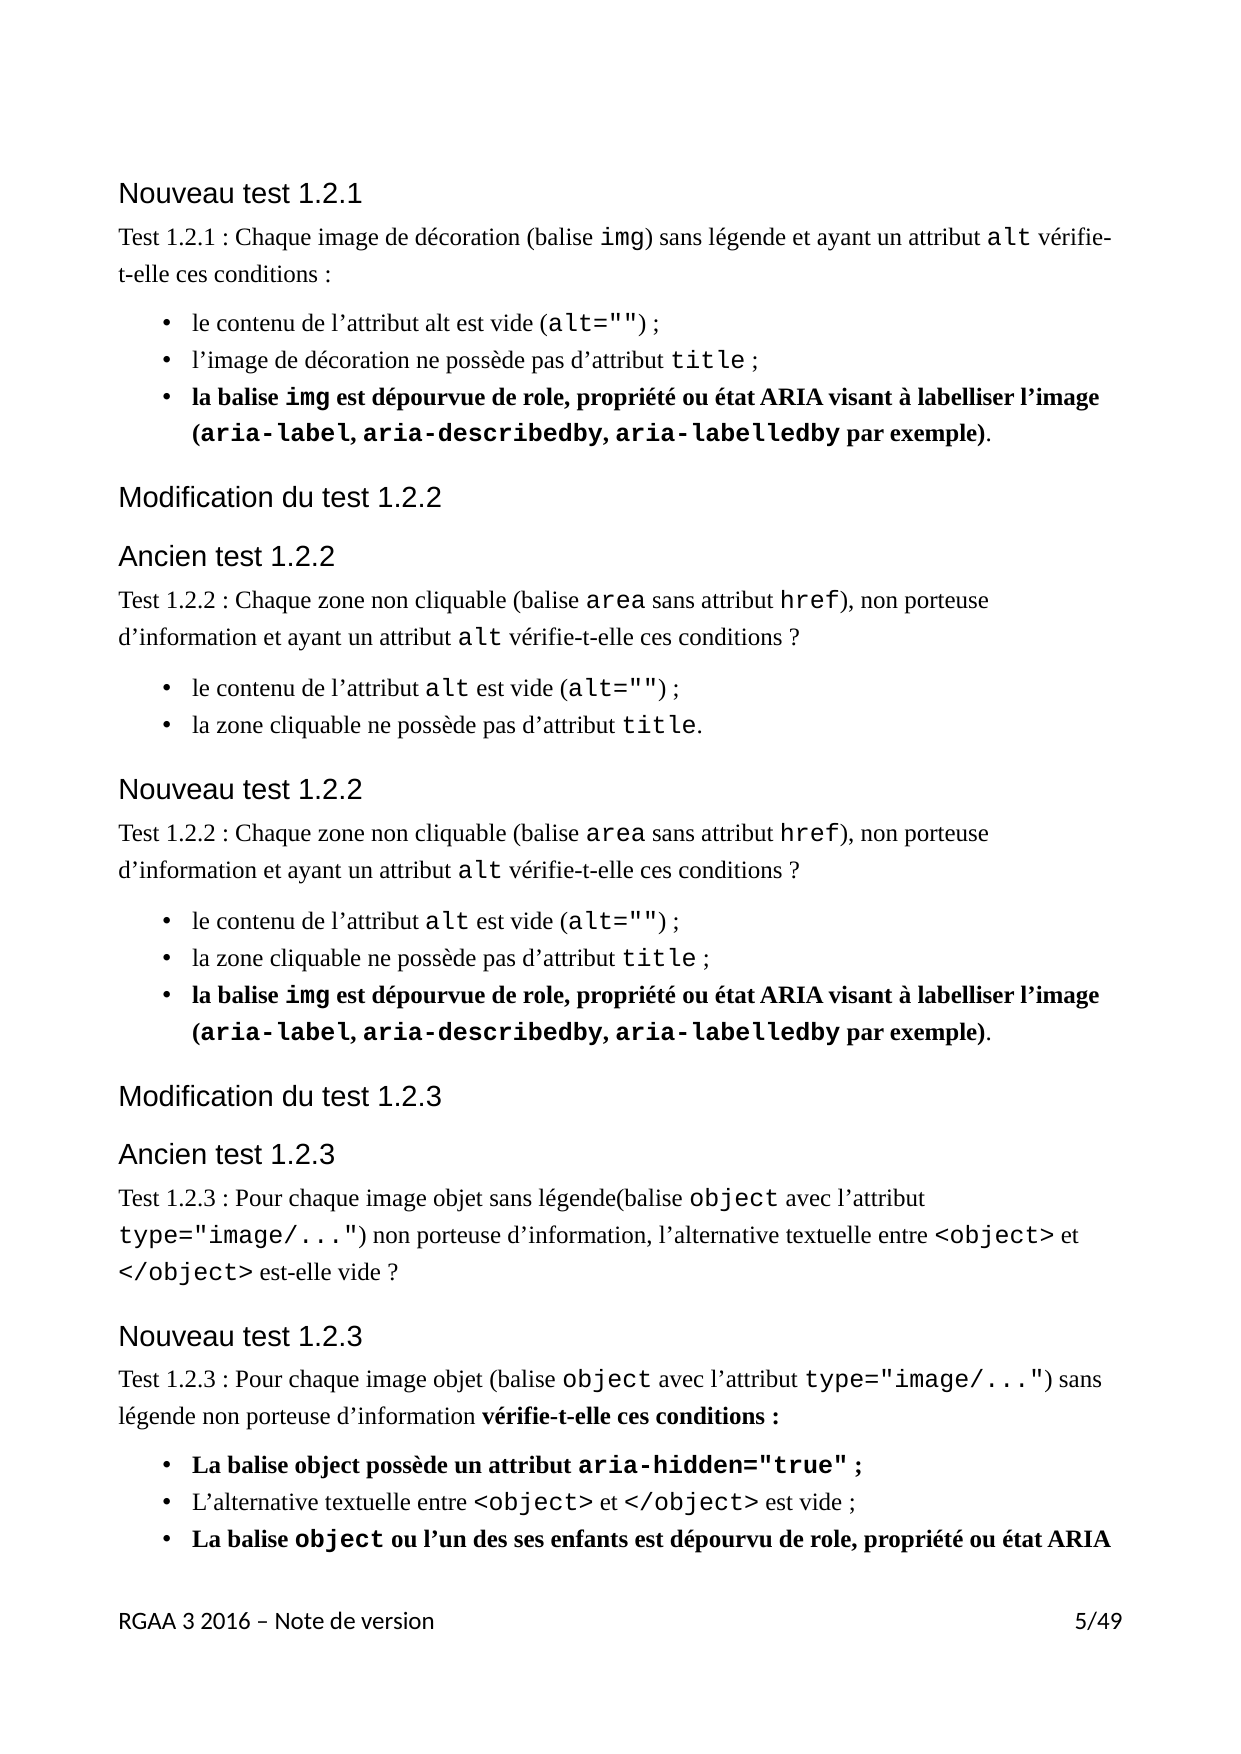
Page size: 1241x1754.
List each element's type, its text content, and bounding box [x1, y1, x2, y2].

list la zone cliquable ne possède pas d’attribut title. [162, 710, 1122, 741]
list le contenu de l’attribut alt est vide (alt="") ; [162, 906, 1122, 937]
subtitle Modification du test 1.2.3 [118, 1079, 1122, 1112]
subtitle Ancien test 1.2.3 [118, 1137, 1122, 1171]
list le contenu de l’attribut alt est vide (alt="") ; [162, 673, 1122, 704]
list la balise img est dépourvue de role, propriété ou état ARIA visant à labelliser l’image (aria-label, aria-describedby, aria-labelledby par exemple). [162, 980, 1122, 1048]
text Test 1.2.3 : Pour chaque image objet (balise object avec l’attribut type="image/...") sans légende non porteuse d’information vérifie-t-elle ces conditions : [118, 1364, 1122, 1430]
list l’image de décoration ne possède pas d’attribut title ; [162, 345, 1122, 376]
text Test 1.2.3 : Pour chaque image objet sans légende(balise object avec l’attribut type="image/...") non porteuse d’information, l’alternative textuelle entre <object> et </object> est-elle vide ? [118, 1183, 1122, 1287]
list La balise object possède un attribut aria-hidden="true" ; [162, 1450, 1122, 1481]
list La balise object ou l’un des ses enfants est dépourvu de role, propriété ou état ARIA [162, 1524, 1122, 1555]
list L’alternative textuelle entre <object> et </object> est vide ; [162, 1487, 1122, 1518]
list la zone cliquable ne possède pas d’attribut title ; [162, 943, 1122, 974]
text Test 1.2.1 : Chaque image de décoration (balise img) sans légende et ayant un attribut alt vérifie-t-elle ces conditions : [118, 222, 1122, 288]
text Test 1.2.2 : Chaque zone non cliquable (balise area sans attribut href), non porteuse d’information et ayant un attribut alt vérifie-t-elle ces conditions ? [118, 818, 1122, 886]
text Test 1.2.2 : Chaque zone non cliquable (balise area sans attribut href), non porteuse d’information et ayant un attribut alt vérifie-t-elle ces conditions ? [118, 585, 1122, 652]
subtitle Nouveau test 1.2.3 [118, 1318, 1122, 1352]
subtitle Nouveau test 1.2.1 [118, 176, 1122, 210]
list la balise img est dépourvue de role, propriété ou état ARIA visant à labelliser l’image (aria-label, aria-describedby, aria-labelledby par exemple). [162, 382, 1122, 449]
subtitle Ancien test 1.2.2 [118, 539, 1122, 573]
subtitle Modification du test 1.2.2 [118, 481, 1122, 514]
subtitle Nouveau test 1.2.2 [118, 772, 1122, 806]
list le contenu de l’attribut alt est vide (alt="") ; [162, 308, 1122, 339]
